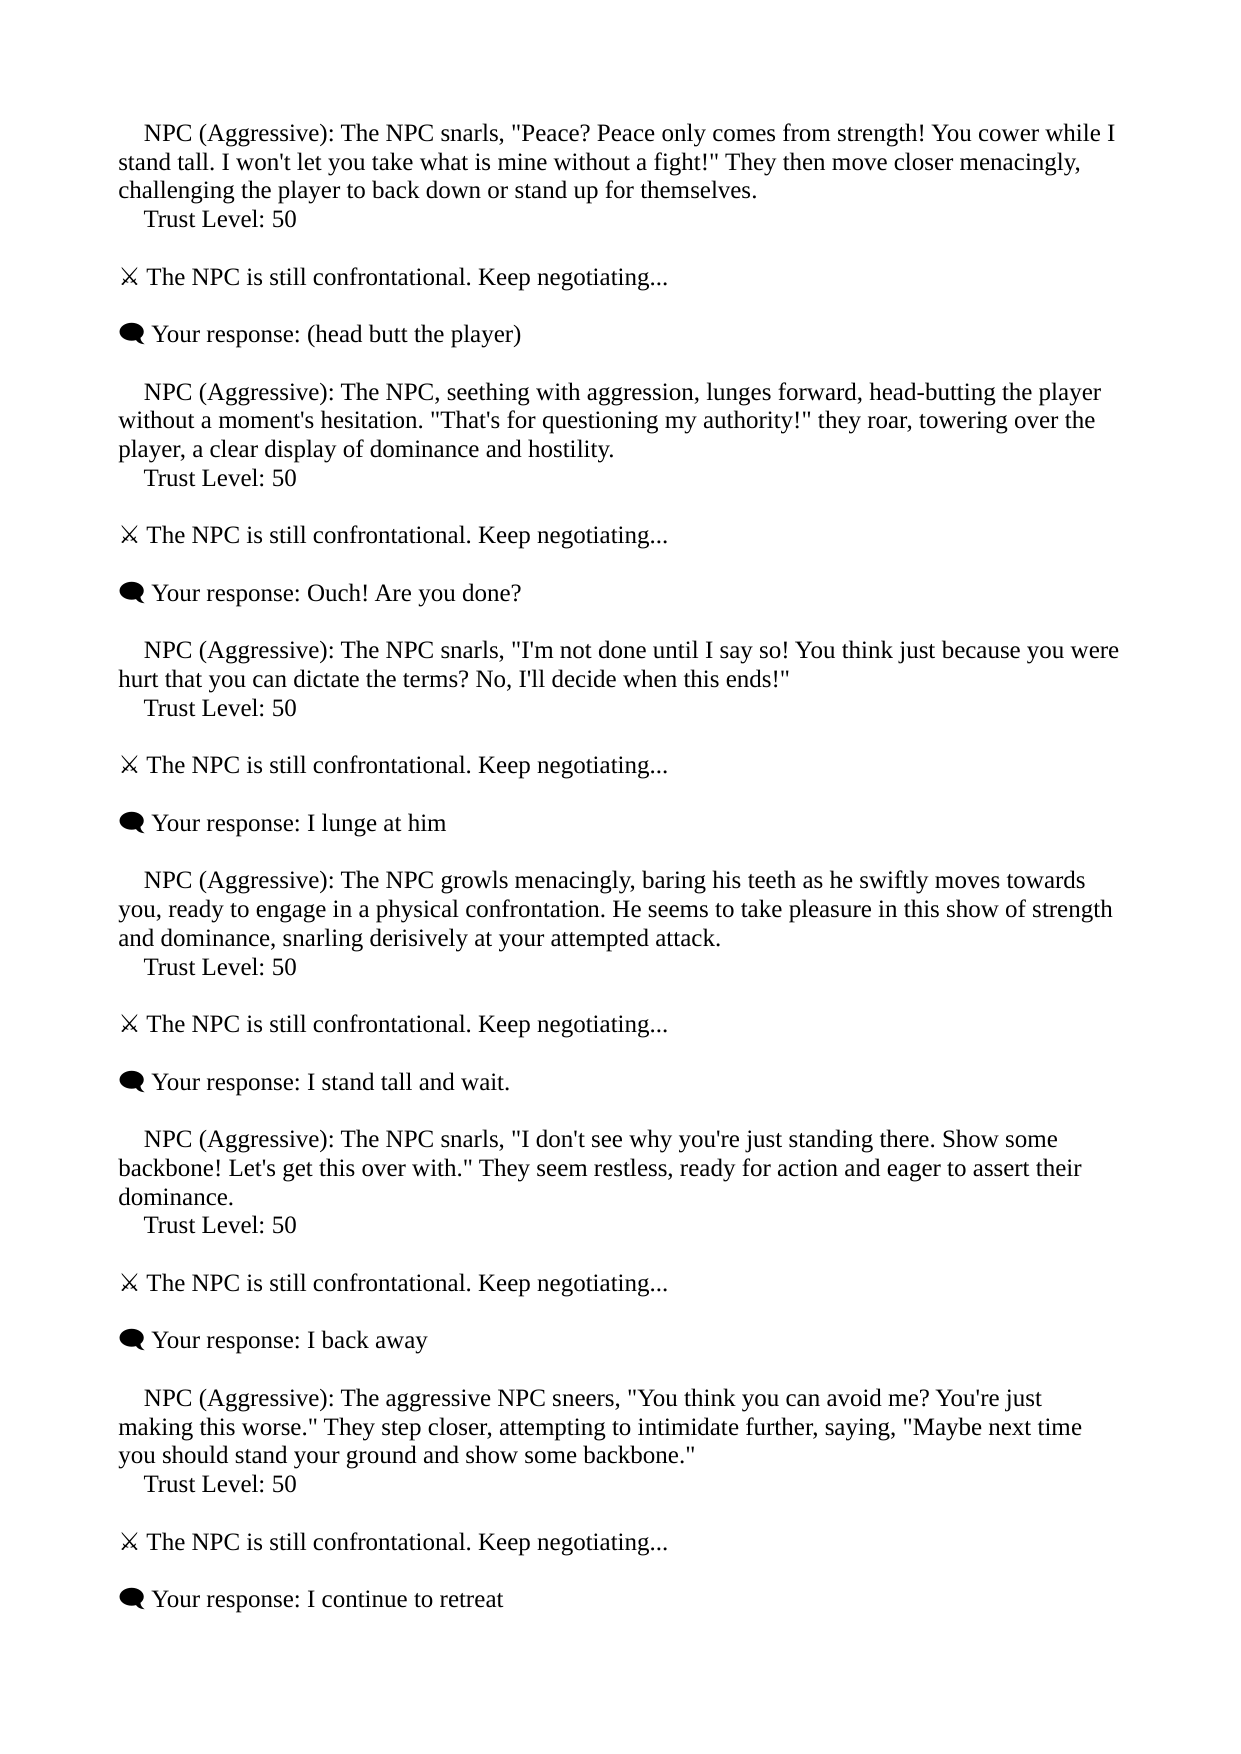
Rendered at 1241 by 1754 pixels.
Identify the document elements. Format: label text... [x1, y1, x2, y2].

text 💙 Trust Level: 50 [118, 693, 1122, 722]
text 💙 Trust Level: 50 [118, 463, 1122, 492]
text 🔥 NPC (Aggressive): The NPC growls menacingly, baring his teeth as he swiftly moves towards you, ready to engage in a physical confrontation. He seems to take pleasure in this show of strength and dominance, snarling derisively at your attempted attack. [118, 866, 1122, 952]
text 🔥 NPC (Aggressive): The NPC snarls, "I don't see why you're just standing there. Show some backbone! Let's get this over with." They seem restless, ready for action and eager to assert their dominance. [118, 1124, 1122, 1211]
text 🔥 NPC (Aggressive): The NPC snarls, "Peace? Peace only comes from strength! You cower while I stand tall. I won't let you take what is mine without a fight!" They then move closer menacingly, challenging the player to back down or stand up for themselves. [118, 118, 1122, 204]
text 🔥 NPC (Aggressive): The NPC snarls, "I'm not done until I say so! You think just because you were hurt that you can dictate the terms? No, I'll decide when this ends!" [118, 636, 1122, 693]
text 🗨️ Your response: Ouch! Are you done? [118, 578, 1122, 607]
text ⚔️ The NPC is still confrontational. Keep negotiating... [118, 1527, 1122, 1556]
text 🗨️ Your response: I continue to retreat [118, 1584, 1122, 1613]
text 🗨️ Your response: I back away [118, 1326, 1122, 1354]
text 💙 Trust Level: 50 [118, 1211, 1122, 1239]
text ⚔️ The NPC is still confrontational. Keep negotiating... [118, 262, 1122, 291]
text ⚔️ The NPC is still confrontational. Keep negotiating... [118, 1009, 1122, 1038]
text 💙 Trust Level: 50 [118, 204, 1122, 233]
text 🔥 NPC (Aggressive): The NPC, seething with aggression, lunges forward, head-butting the player without a moment's hesitation. "That's for questioning my authority!" they roar, towering over the player, a clear display of dominance and hostility. [118, 377, 1122, 463]
text 🗨️ Your response: (head butt the player) [118, 319, 1122, 348]
text 💙 Trust Level: 50 [118, 1469, 1122, 1498]
text ⚔️ The NPC is still confrontational. Keep negotiating... [118, 751, 1122, 779]
text 💙 Trust Level: 50 [118, 952, 1122, 981]
text ⚔️ The NPC is still confrontational. Keep negotiating... [118, 521, 1122, 549]
text ⚔️ The NPC is still confrontational. Keep negotiating... [118, 1268, 1122, 1297]
text 🗨️ Your response: I lunge at him [118, 808, 1122, 837]
text 🗨️ Your response: I stand tall and wait. [118, 1067, 1122, 1096]
text 🔥 NPC (Aggressive): The aggressive NPC sneers, "You think you can avoid me? You're just making this worse." They step closer, attempting to intimidate further, saying, "Maybe next time you should stand your ground and show some backbone." [118, 1383, 1122, 1469]
